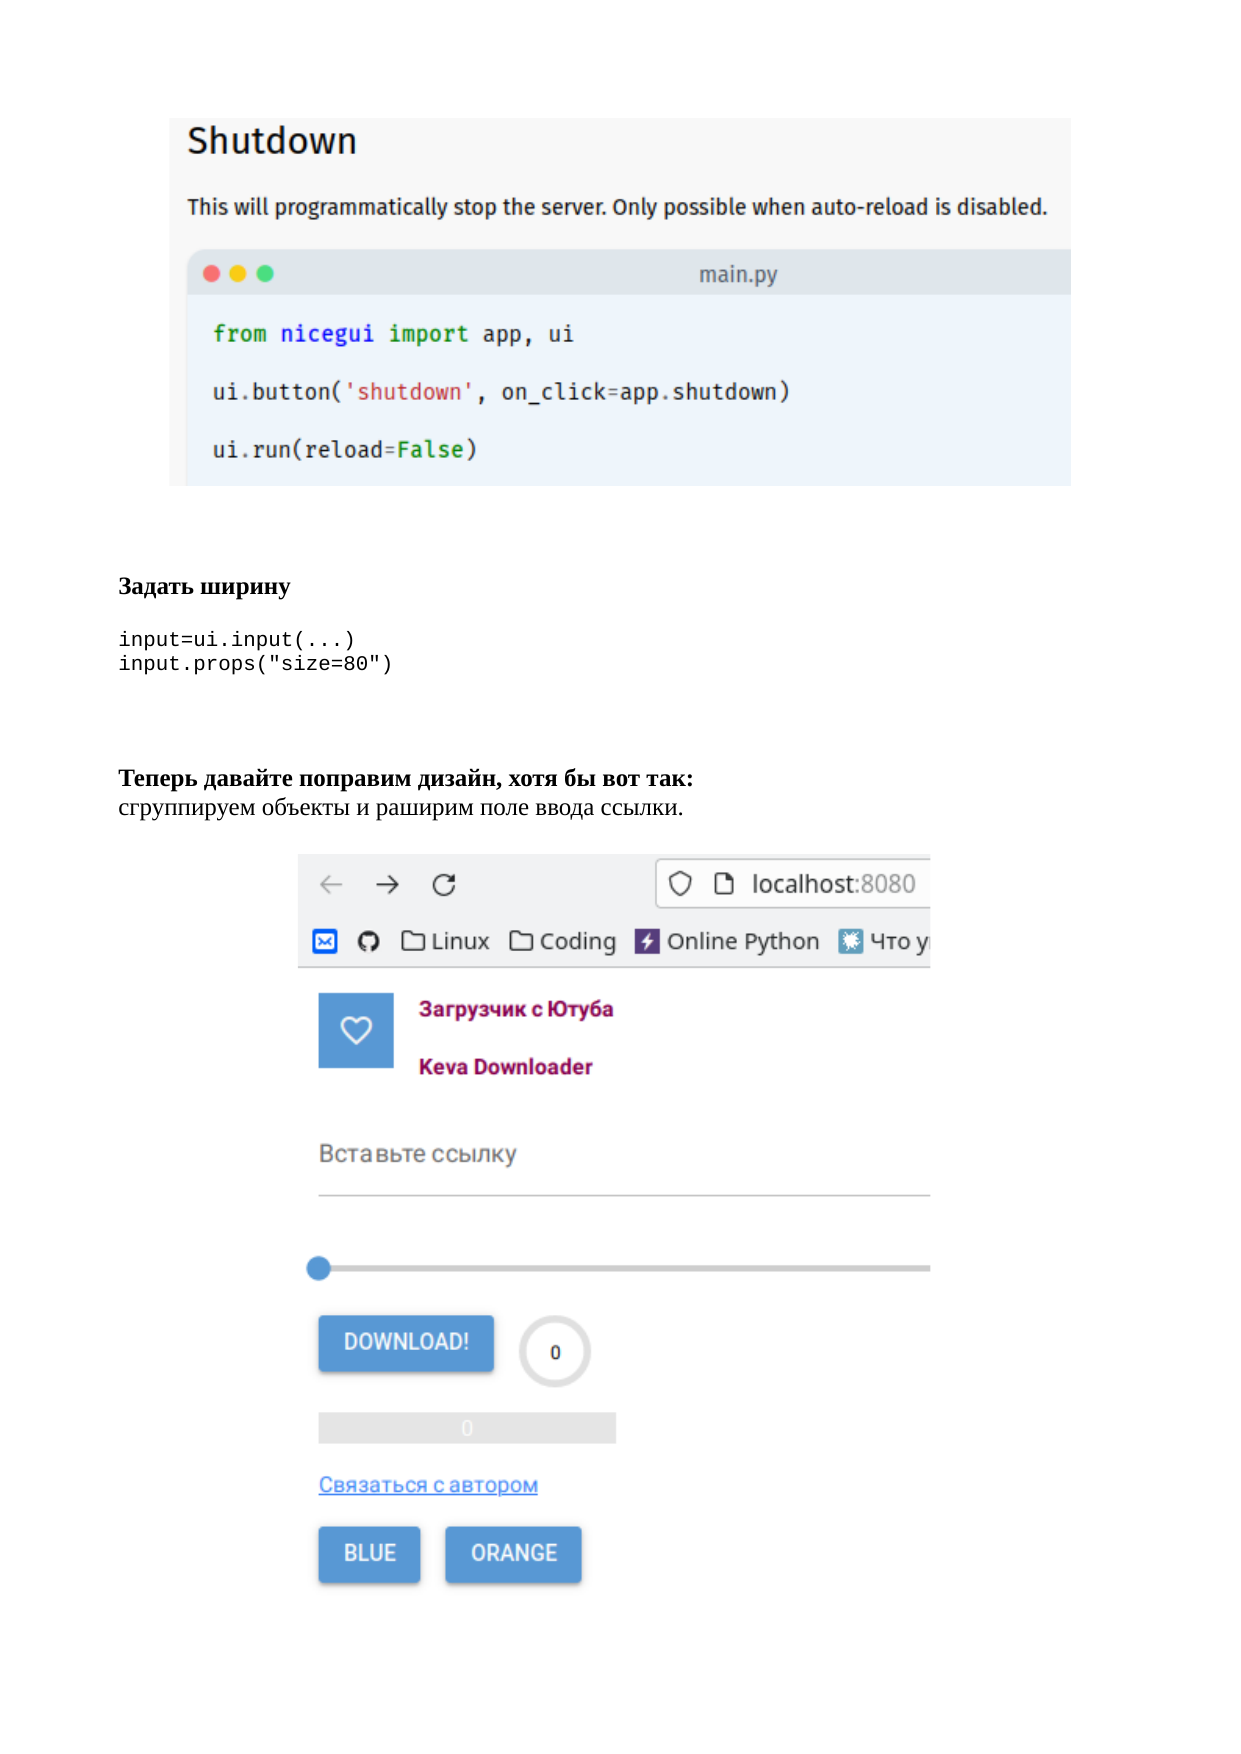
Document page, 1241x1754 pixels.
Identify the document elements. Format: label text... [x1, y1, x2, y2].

picture [169, 118, 1071, 486]
text Задать ширину [118, 571, 1122, 600]
text input=ui.input(...) [118, 629, 1122, 653]
text input.props("size=80") [118, 653, 1122, 676]
text Теперь давайте поправим дизайн, хотя бы вот так: [118, 763, 1122, 792]
text сгруппируем объекты и раширим поле ввода ссылки. [118, 792, 1122, 821]
picture [297, 854, 931, 1616]
